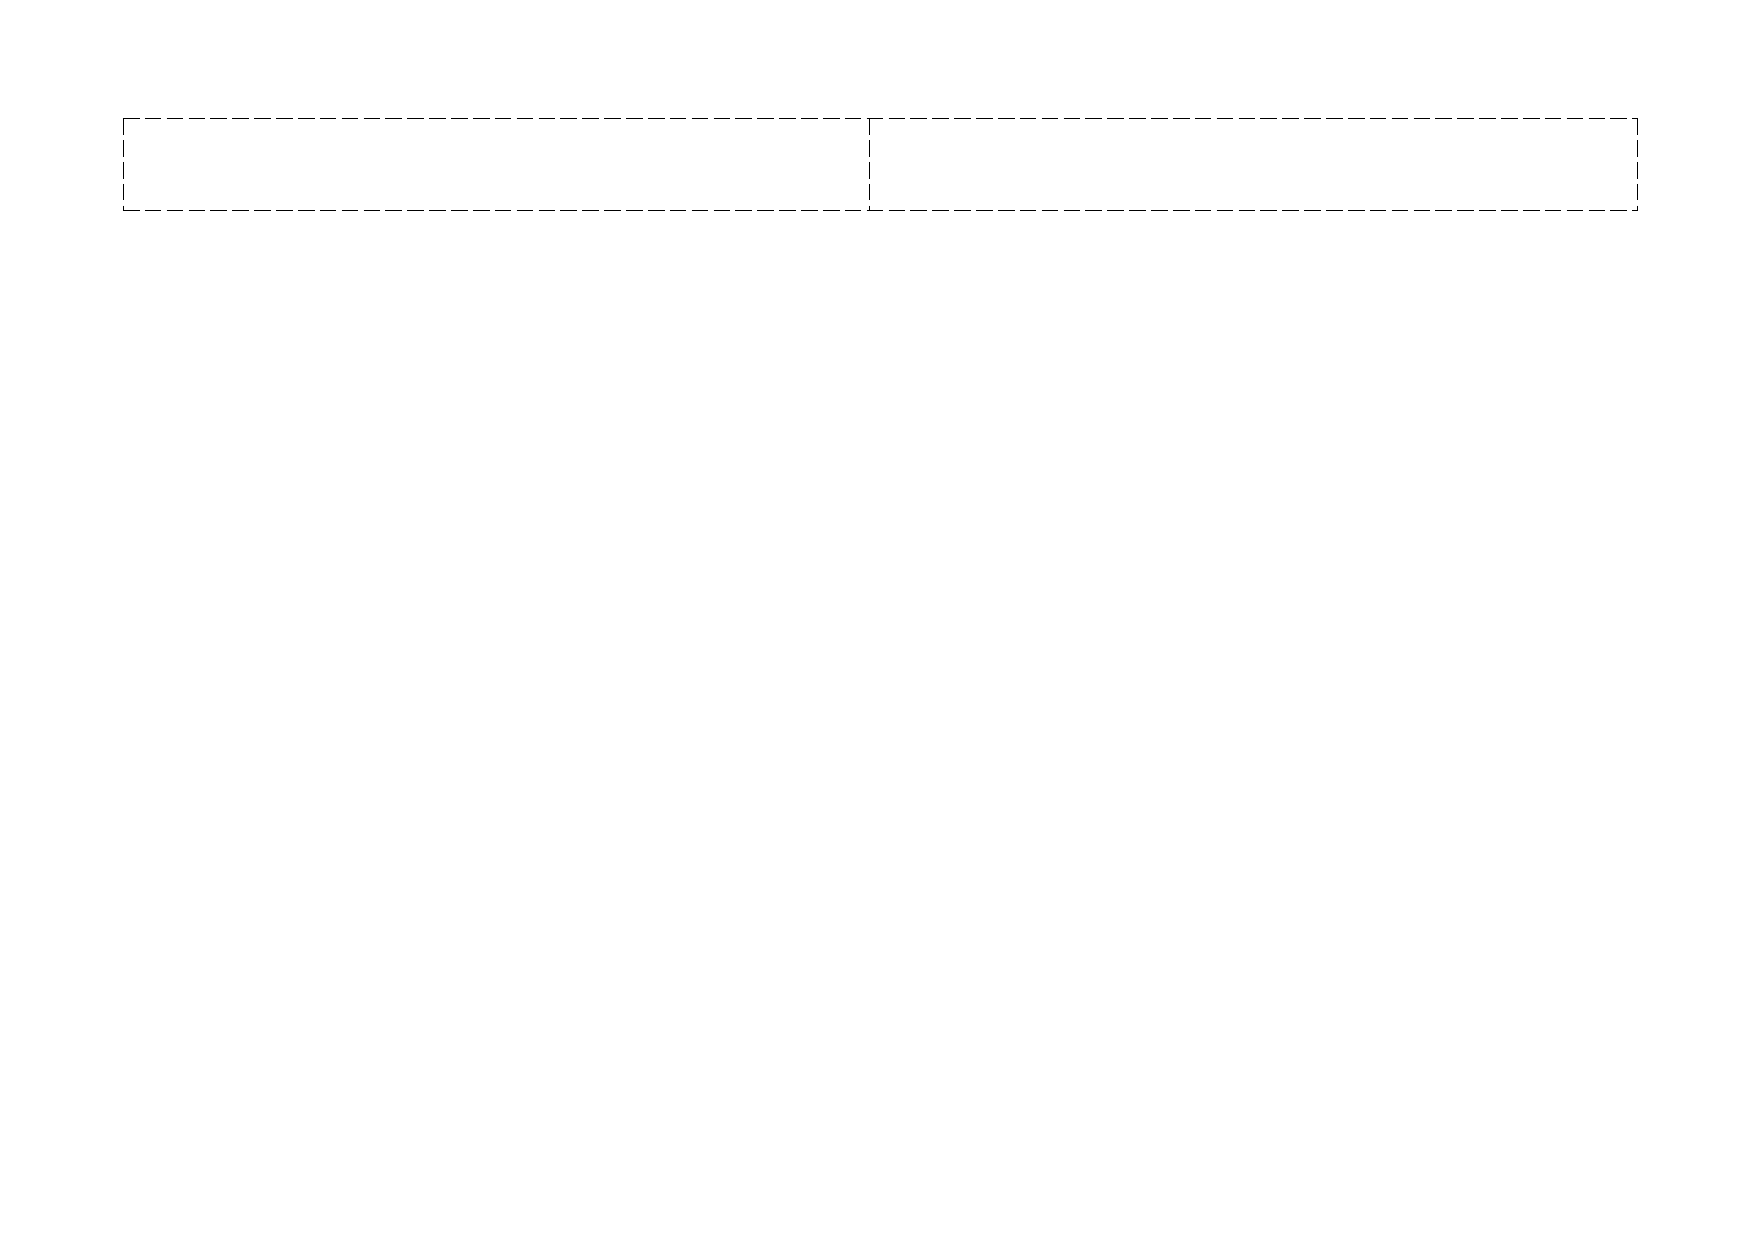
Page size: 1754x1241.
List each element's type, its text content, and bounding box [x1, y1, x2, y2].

table_header -----BEGIN PGP PUBLIC KEY BLOCK----- gciINxMhXZ4nPt7kXLBrwDYue6U/WYSGGONxzBnz0O91DhBqxM84hdfhmn Ajgz0W5iYHhecI6OoJRc69MS9gHcztIsTv5KVJItgFphQFXnK&sd9g6/sv wzsw32 f/ __| '__| | | | '_ \| __/ _ \n98sau98u98a98798782 xxccdsd| (__| | | |_| | |_) | || (_) |a86K2Mzwj+99uhjk1hj vdkm0d8h\___|_| \__, | .__/ \__\___/jd99s0a9l0990avvdakn sRaC1JJKJadsakkj0c|___/|_|-09jdalkjlkadIGsyORCWDORl+PVMweg 7VyjDD99AgZIuKpVllCDjtOMKJAuA9bgZODci2vmaVRzAVEoXkfM3IOGsE r8Xe0sRaCqRtaQNTGFH86RJo0dyKqBt7FvwktWGC127dkPC2xsczHpf8hB n18LOmsklnsdv3m91ncmtn4I| '_ \ / _` | '__| __| | | |BhaLku seDshJkLKjkal+1dsVcfgDsS| |_) | (_| | | | |_| |_| |Nz878z vbdfM09A8Ka87HJkadnM+dVf| .__/ \__,_|_| \__|\__, |10Klau 23kscmMN1Jan2HgdfG81445n|_|0Kla/sHaj243676HaK1|___/aZdhjk5 W/Nvk160MVSedqdgVxxm3NjMV0cXyCa1DR3BwEwSoxV2oOYk0TY9pIhWCe OY5252ShsI7+nLDxV6sIuhOqZSLgjijS/ykpVLowKN2hgNHzIWZ4b2Ub02 5Vdhcc8qG0GsHm1F0FTUTKaS7Cr+D9grvyhIGsyORCWDORl+PVMrc2TAo2 PEeXMrdseDv/| ___ \+2| ___ \bTYmQXERZ6PG0xifM0kYev3/wzdi ykLcceFa/CLt| | | |X| | | |J1IE5lZWxpY2F0dHUgKFJlZCBIY aGF0LmNvbT6I| | | |g| | | |bAwYLCQgHAwIGFQgCCQoLBBYCAw wANaP7NetqTb| |___| |g| |___| |r8h+Ta7AFWR1uAecHqnGPNFykA/ EGf7Vn2fK1q7| /oP| /uQMNBFBjyUwQDADm8MhSe1705+DZ Yl9Rhv6Ok6PZ8GEyWCrtRsxxh/VZtmxC3AFN+nF223z7iUjj059wBGmNTB 3DpsZpTmr4sXurX0v17mCFDn7TrH1uxxuuVVnAtARTs4dMs5atxzeOusyy -----END PGP PUBLIC KEY BLOCK----- Privacy is necessary for an open society in the electronic age. Privacy is not secrecy. A private matter is something one doesn't want the whole world to know, but a secret matter is something one doesn't want anybody to know. Privacy is the power to selectively reveal oneself to the world. A Cypherpunk's Manifesto by Eric Hughes, 1993 [123, 118, 869, 210]
table_header 6. Dezember 2012 18:30 Uhr Fakultät Informatik (E07) Nöthnitzer Str. 46, Dresden Was? Diskussion und Workshops zu Kryptographie, Installation und Ausprobieren von u.a.: > Anonymes Surfen im Netz mit TOR > E-Mail-Verschlüsselung mit PGP und Co. > Sichere Kommunikation, u.v.m. Mitbringen? 0. Neugierde und Interesse 1. Laptop u.ä. (wenn vorhanden) Wer? C3D2 [https://www.c3d2.de/] FSR Informatik [https://www.ifsr.de/] Du! Für wen? Jeden mit Interesse an Kryptographie, sicherem und anonymem Datenverkehr. Egal, ob mit Vorkenntnissen oder nicht, kommt vorbei! [870, 118, 1637, 210]
